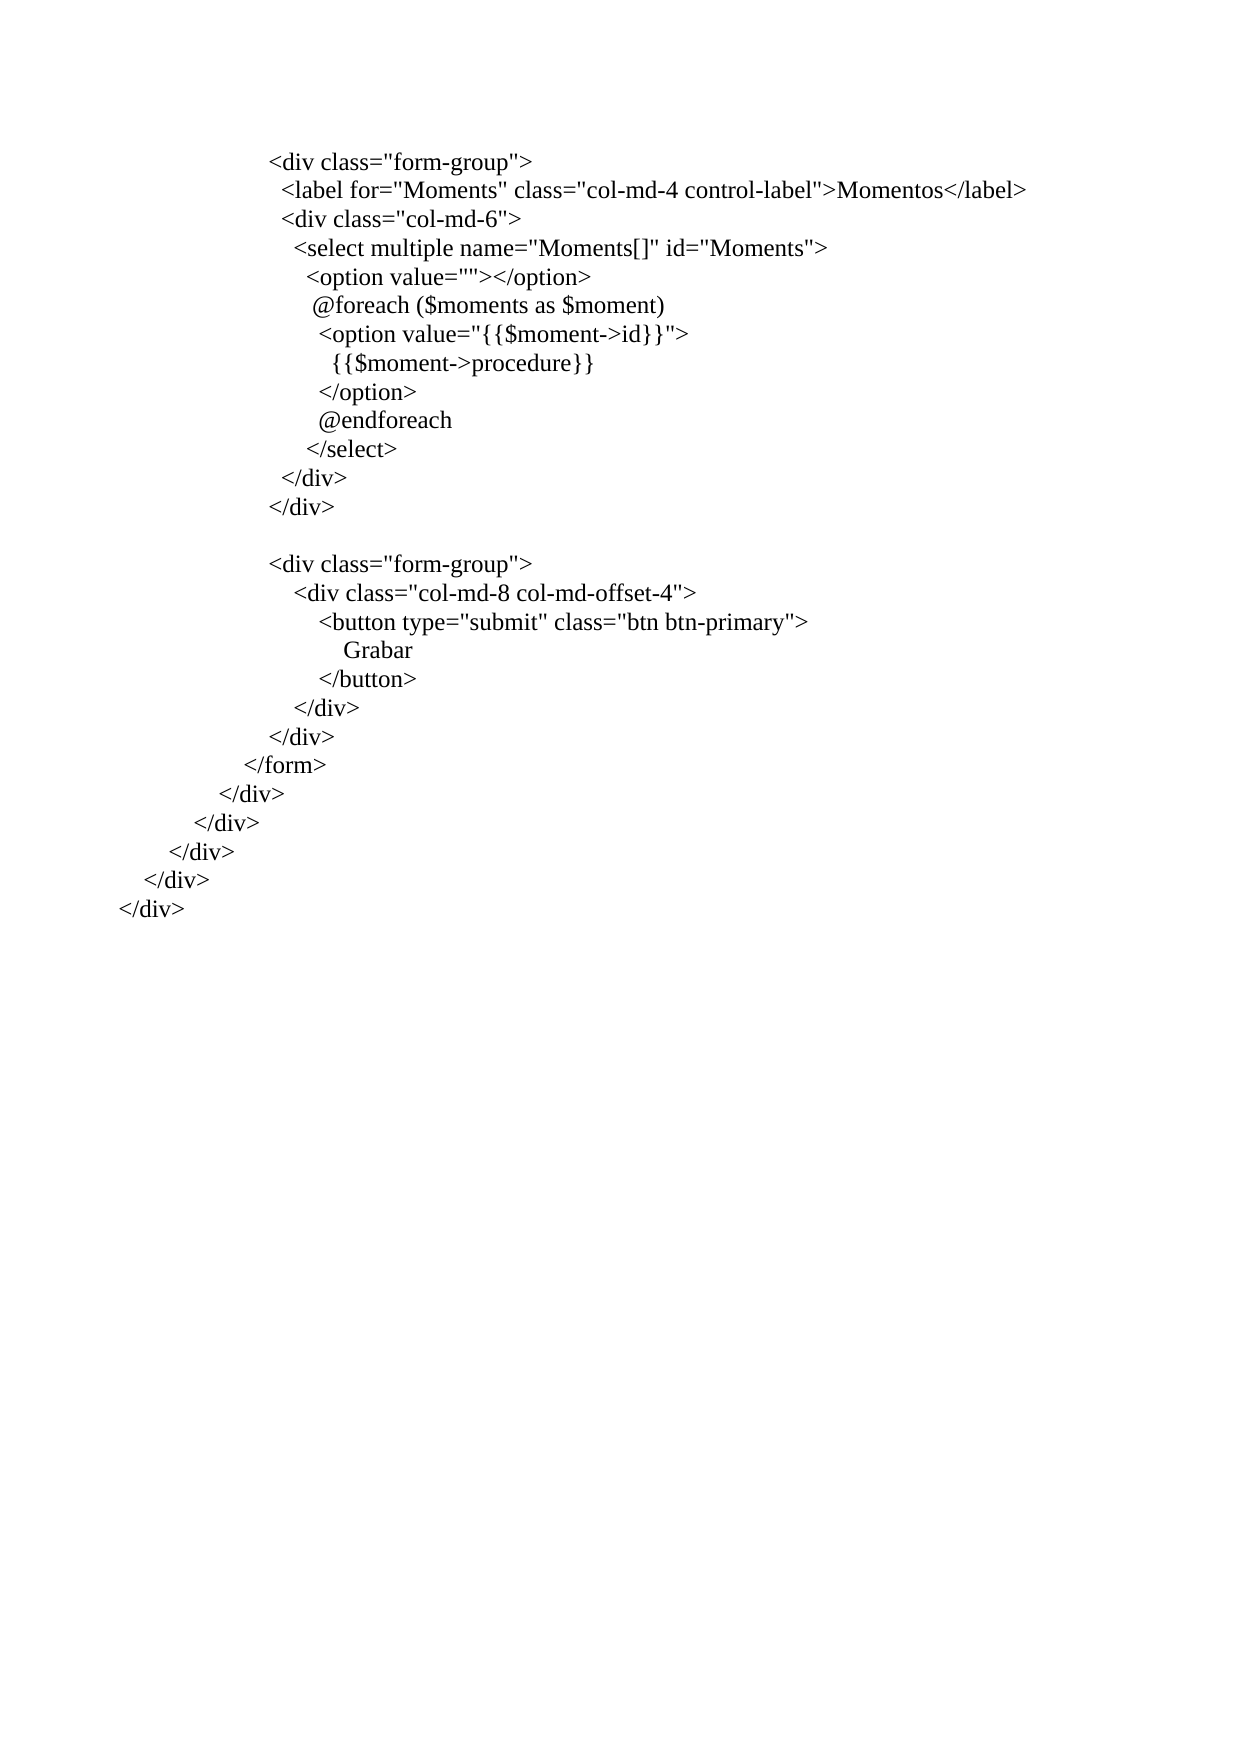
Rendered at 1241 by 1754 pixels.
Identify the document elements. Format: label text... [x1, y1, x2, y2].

text </div> [118, 837, 1122, 866]
text {{$moment->procedure}} [118, 348, 1122, 377]
text <select multiple name="Moments[]" id="Moments"> [118, 233, 1122, 262]
text </div> [118, 894, 1122, 923]
text <button type="submit" class="btn btn-primary"> [118, 607, 1122, 636]
text <div class="form-group"> [118, 147, 1122, 176]
text Grabar [118, 636, 1122, 664]
text <label for="Moments" class="col-md-4 control-label">Momentos</label> [118, 176, 1122, 204]
text <div class="form-group"> [118, 549, 1122, 578]
text </div> [118, 693, 1122, 722]
text </button> [118, 664, 1122, 693]
text <div class="col-md-8 col-md-offset-4"> [118, 578, 1122, 607]
text <div class="col-md-6"> [118, 204, 1122, 233]
text </div> [118, 722, 1122, 751]
text </form> [118, 751, 1122, 779]
text </div> [118, 779, 1122, 808]
text <option value="{{$moment->id}}"> [118, 319, 1122, 348]
text @endforeach [118, 406, 1122, 434]
text </div> [118, 866, 1122, 894]
text <option value=""></option> [118, 262, 1122, 291]
text </div> [118, 463, 1122, 492]
text </div> [118, 808, 1122, 837]
text </option> [118, 377, 1122, 406]
text </div> [118, 492, 1122, 521]
text </select> [118, 434, 1122, 463]
text @foreach ($moments as $moment) [118, 291, 1122, 319]
